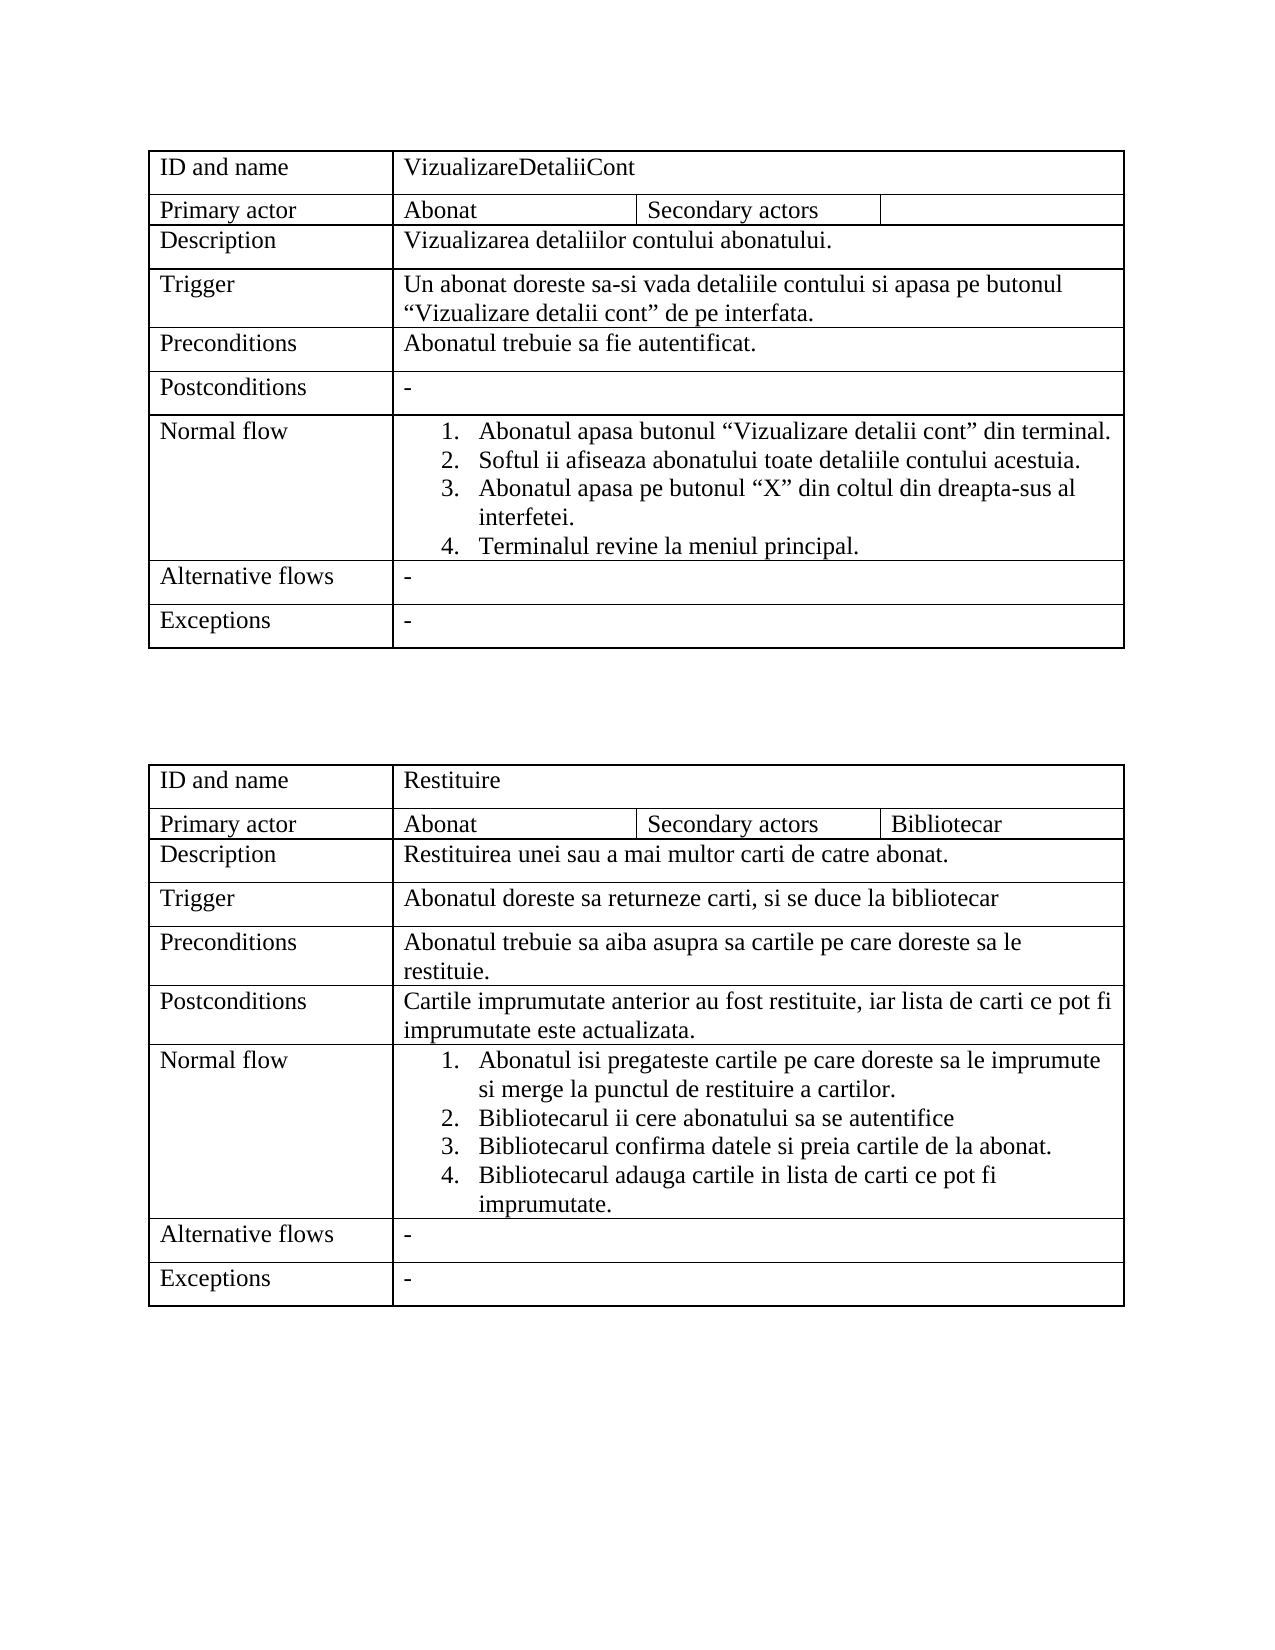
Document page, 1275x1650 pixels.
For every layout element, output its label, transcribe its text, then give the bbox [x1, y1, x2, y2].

table_header ID and name [150, 152, 392, 194]
table_header VizualizareDetaliiCont [394, 152, 1123, 194]
table_cell Trigger [150, 270, 392, 327]
table_cell Trigger [150, 883, 392, 926]
table_cell Normal flow [150, 416, 392, 560]
table_cell Primary actor [150, 809, 392, 838]
table_cell Bibliotecar [881, 809, 1123, 838]
table_cell Postconditions [150, 986, 392, 1044]
table_cell Secondary actors [637, 195, 880, 224]
table_cell Description [150, 840, 392, 882]
table_cell Alternative flows [150, 1219, 392, 1261]
table_cell Normal flow [150, 1045, 392, 1218]
table_cell Exceptions [150, 605, 392, 647]
table_cell Abonatul trebuie sa fie autentificat. [394, 328, 1123, 371]
table_cell Abonatul isi pregateste cartile pe care doreste sa le imprumute si merge la punctul de restituire a cartilor. Bibliotecarul ii cere abonatului sa se autentifice Bibliotecarul confirma datele si preia cartile de la abonat. Bibliotecarul adauga cartile in lista de carti ce pot fi imprumutate. [394, 1045, 1123, 1218]
table_cell Description [150, 226, 392, 268]
table_cell Alternative flows [150, 561, 392, 603]
table_cell Secondary actors [637, 809, 880, 838]
table_cell Abonat [394, 809, 636, 838]
table_cell Cartile imprumutate anterior au fost restituite, iar lista de carti ce pot fi imprumutate este actualizata. [394, 986, 1123, 1044]
table_cell - [394, 561, 1123, 603]
table_cell Abonatul apasa butonul “Vizualizare detalii cont” din terminal. Softul ii afiseaza abonatului toate detaliile contului acestuia. Abonatul apasa pe butonul “X” din coltul din dreapta-sus al interfetei. Terminalul revine la meniul principal. [394, 416, 1123, 560]
table_cell Abonatul doreste sa returneze carti, si se duce la bibliotecar [394, 883, 1123, 926]
table_cell Preconditions [150, 927, 392, 984]
table_cell - [394, 1263, 1123, 1305]
table_header Restituire [394, 766, 1123, 808]
table_cell - [394, 1219, 1123, 1261]
table_cell - [394, 605, 1123, 647]
table_cell Primary actor [150, 195, 392, 224]
table_cell Exceptions [150, 1263, 392, 1305]
table_cell Abonat [394, 195, 636, 224]
table_cell Un abonat doreste sa-si vada detaliile contului si apasa pe butonul “Vizualizare detalii cont” de pe interfata. [394, 270, 1123, 327]
table_cell Preconditions [150, 328, 392, 371]
table_cell Postconditions [150, 372, 392, 414]
table_cell [881, 195, 1123, 224]
table_cell Abonatul trebuie sa aiba asupra sa cartile pe care doreste sa le restituie. [394, 927, 1123, 984]
table_cell - [394, 372, 1123, 414]
table_cell Restituirea unei sau a mai multor carti de catre abonat. [394, 840, 1123, 882]
table_cell Vizualizarea detaliilor contului abonatului. [394, 226, 1123, 268]
table_header ID and name [150, 766, 392, 808]
